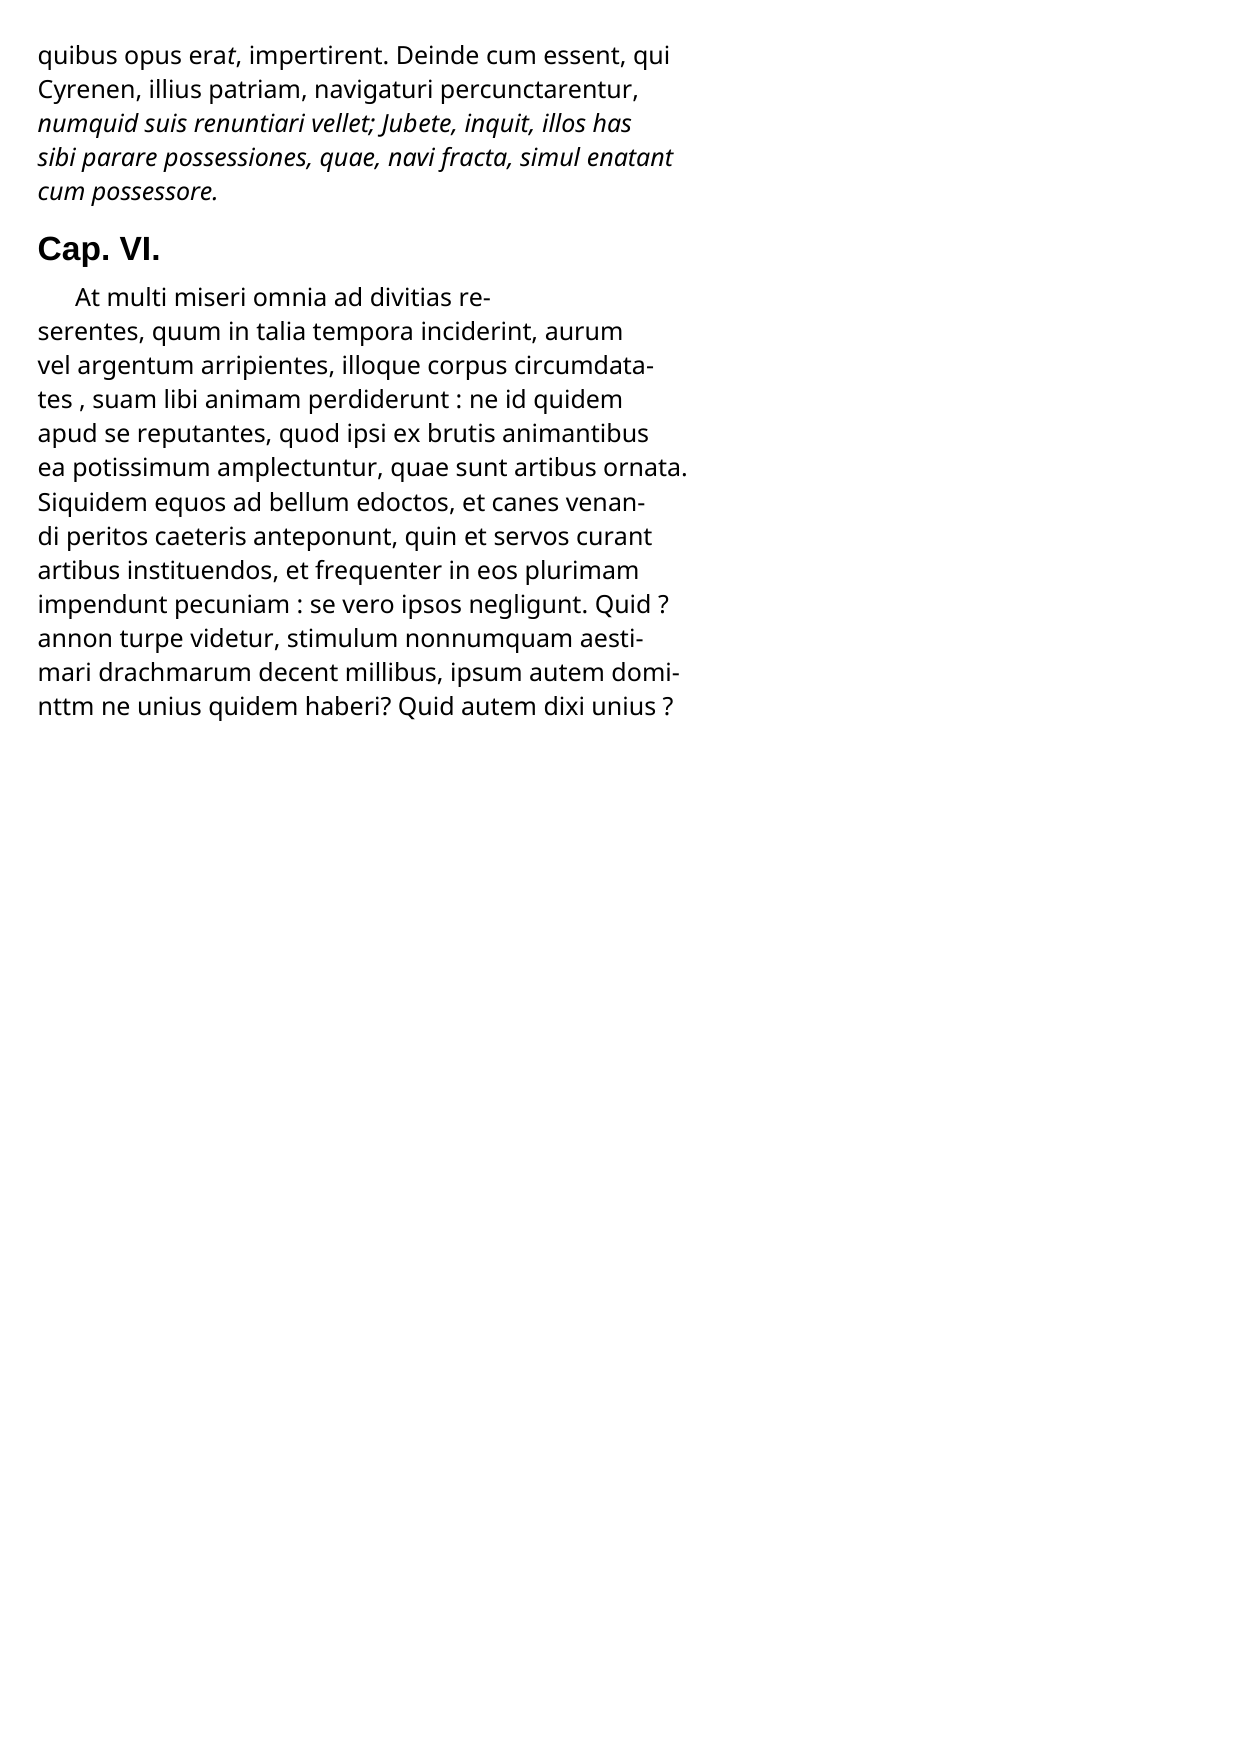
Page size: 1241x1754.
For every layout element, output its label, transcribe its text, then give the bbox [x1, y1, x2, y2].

text quibus opus erat, impertirent. Deinde cum essent, qui Cyrenen, illius patriam, navigaturi percunctarentur, numquid suis renuntiari vellet; Jubete, inquit, illos has sibi parare possessiones, quae, navi fracta, simul enatant cum possessore. [37, 37, 1203, 208]
text At multi miseri omnia ad divitias re- serentes, quum in talia tempora inciderint, aurum vel argentum arripientes, illoque corpus circumdata- tes , suam libi animam perdiderunt : ne id quidem apud se reputantes, quod ipsi ex brutis animantibus ea potissimum amplectuntur, quae sunt artibus ornata. Siquidem equos ad bellum edoctos, et canes venan- di peritos caeteris anteponunt, quin et servos curant artibus instituendos, et frequenter in eos plurimam impendunt pecuniam : se vero ipsos negligunt. Quid ? annon turpe videtur, stimulum nonnumquam aesti- mari drachmarum decent millibus, ipsum autem domi- nttm ne unius quidem haberi? Quid autem dixi unius ? [37, 280, 1203, 723]
subtitle Cap. VI. [37, 229, 1203, 267]
